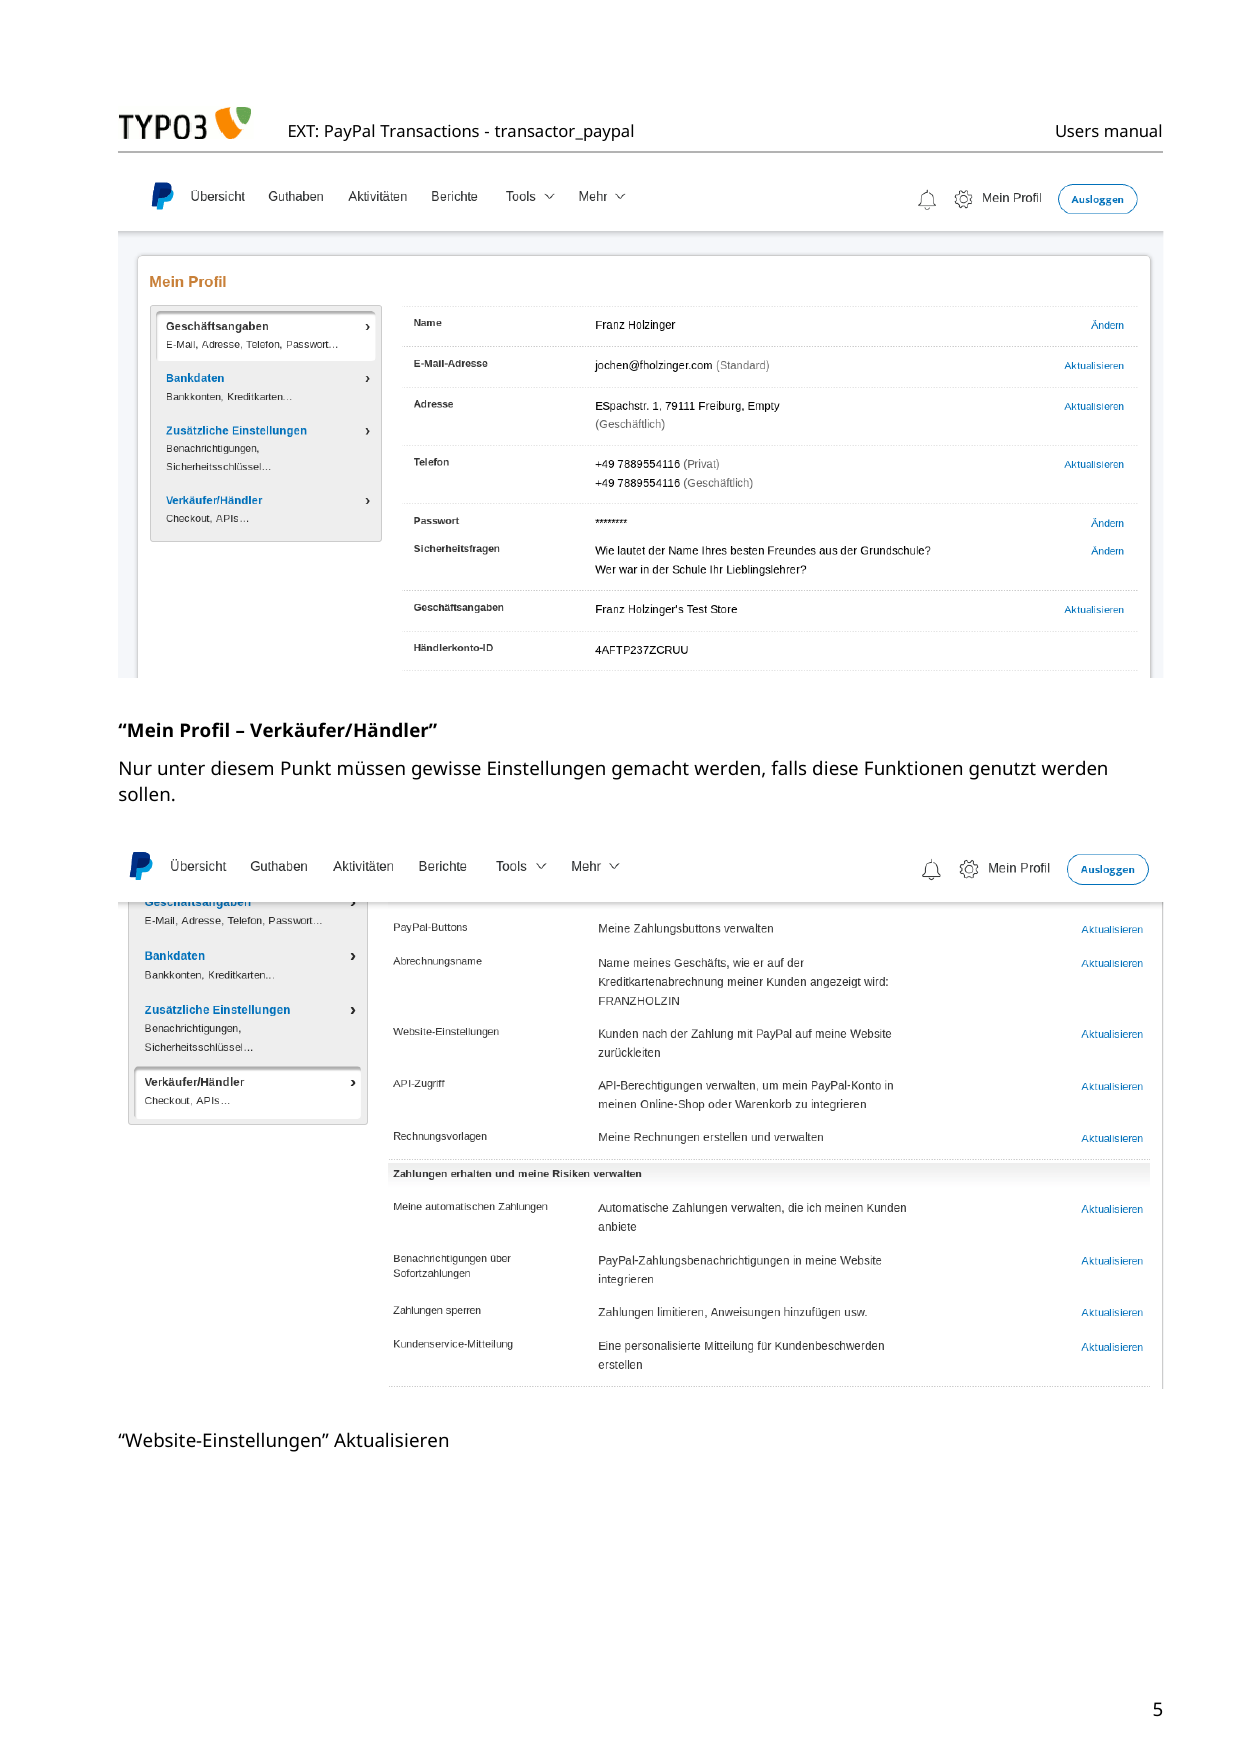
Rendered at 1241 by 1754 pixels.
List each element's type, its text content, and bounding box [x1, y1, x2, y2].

picture [118, 106, 254, 139]
picture [118, 845, 1164, 1389]
text Nur unter diesem Punkt müssen gewisse Einstellungen gemacht werden, falls diese Funktionen genutzt werden sollen. [118, 755, 1163, 807]
text “Website-Einstellungen” Aktualisieren [118, 1427, 1163, 1453]
picture [118, 172, 1164, 678]
text “Mein Profil – Verkäufer/Händler” [118, 716, 1163, 742]
